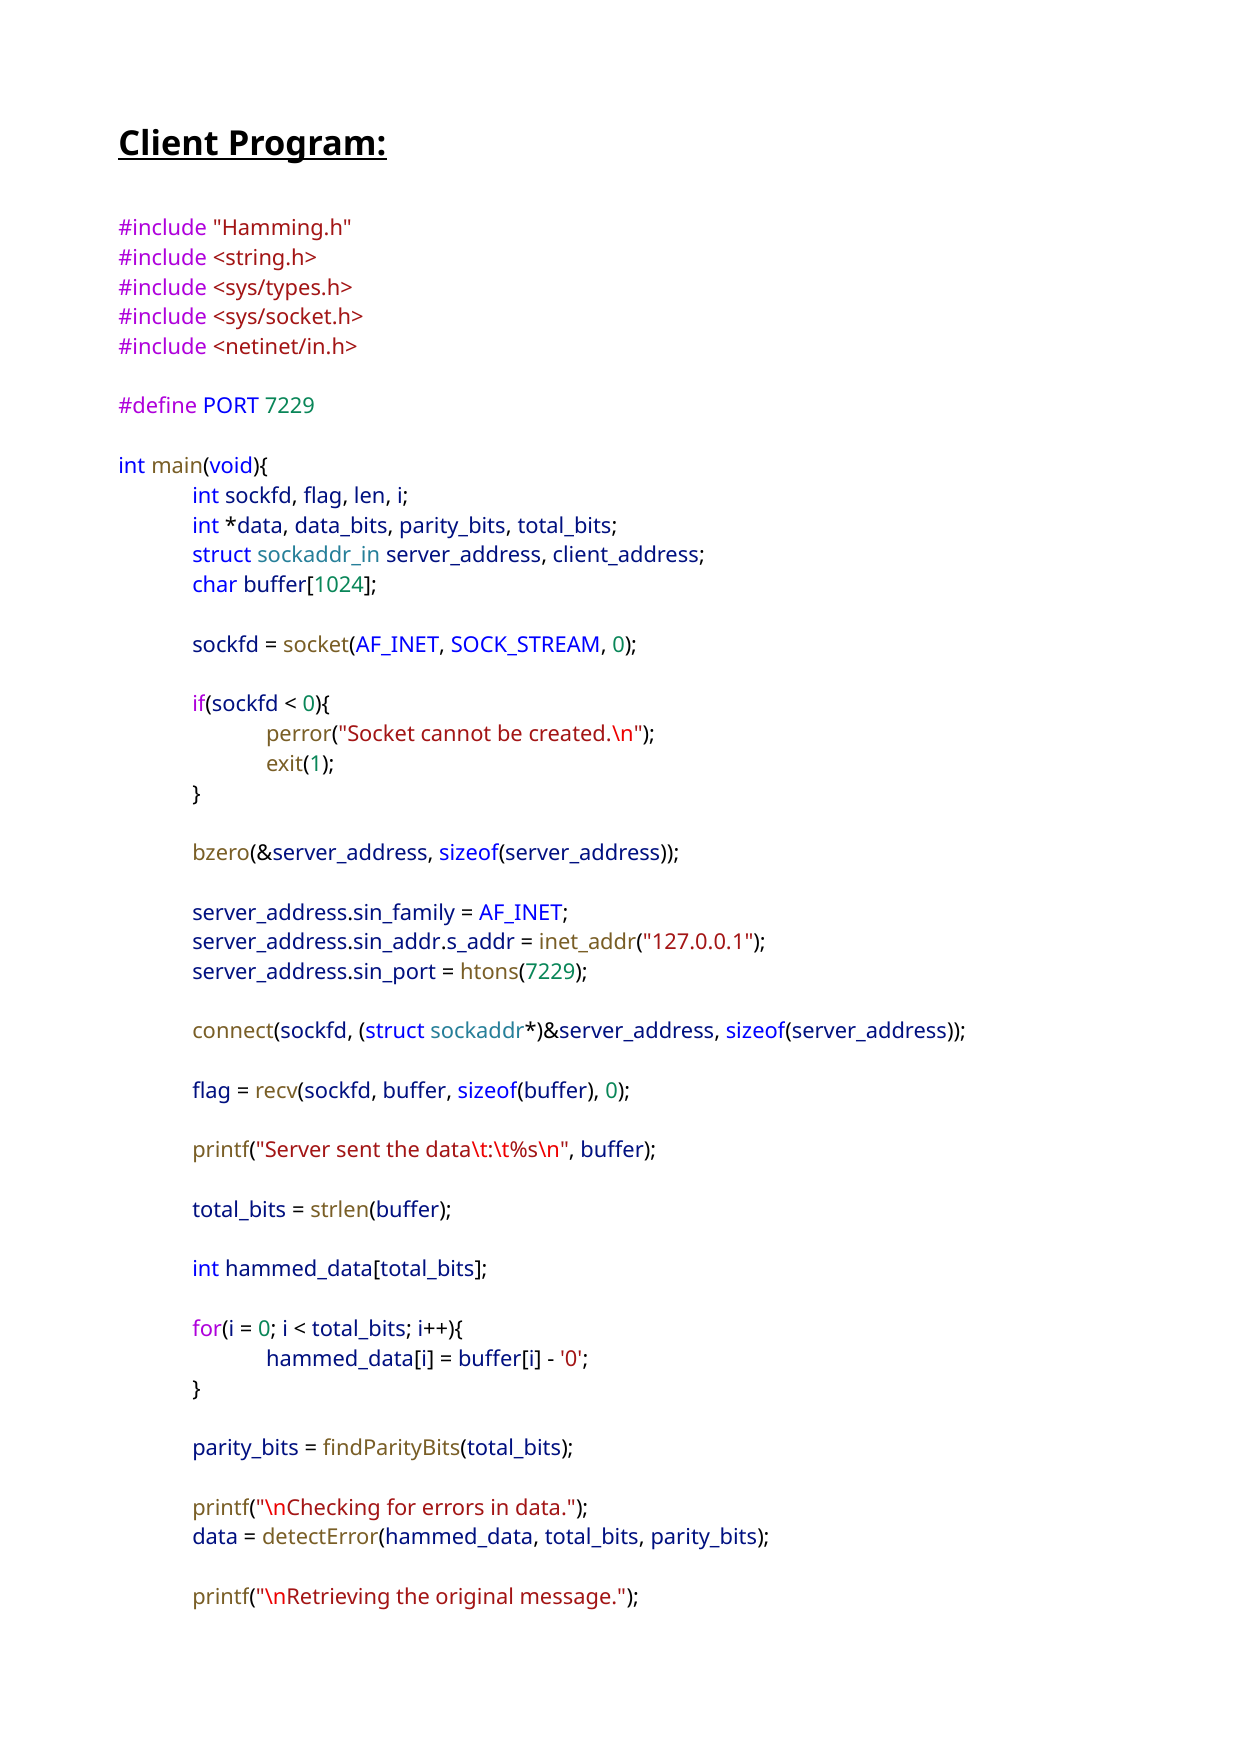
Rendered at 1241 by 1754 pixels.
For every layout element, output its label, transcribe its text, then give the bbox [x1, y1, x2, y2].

text server_address.sin_addr.s_addr = inet_addr("127.0.0.1"); [192, 926, 1122, 956]
text #include "Hamming.h" [118, 212, 1122, 242]
text #include <sys/types.h> [118, 271, 1122, 301]
text hammed_data[i] = buffer[i] - '0'; [192, 1343, 1122, 1372]
text printf("\nChecking for errors in data."); [192, 1491, 1122, 1521]
text total_bits = strlen(buffer); [192, 1194, 1122, 1224]
text #include <string.h> [118, 242, 1122, 271]
text printf("Server sent the data\t:\t%s\n", buffer); [192, 1134, 1122, 1164]
text exit(1); [192, 748, 1122, 777]
text } [192, 1372, 1122, 1402]
text struct sockaddr_in server_address, client_address; [192, 539, 1122, 569]
text flag = recv(sockfd, buffer, sizeof(buffer), 0); [192, 1075, 1122, 1105]
text connect(sockfd, (struct sockaddr*)&server_address, sizeof(server_address)); [192, 1016, 1122, 1045]
text } [192, 777, 1122, 807]
text int hammed_data[total_bits]; [192, 1253, 1122, 1283]
text parity_bits = findParityBits(total_bits); [192, 1432, 1122, 1462]
text data = detectError(hammed_data, total_bits, parity_bits); [192, 1521, 1122, 1551]
text #include <netinet/in.h> [118, 331, 1122, 361]
text #include <sys/socket.h> [118, 301, 1122, 331]
text perror("Socket cannot be created.\n"); [192, 718, 1122, 748]
text #define PORT 7229 [118, 391, 1122, 420]
text for(i = 0; i < total_bits; i++){ [192, 1313, 1122, 1343]
text sockfd = socket(AF_INET, SOCK_STREAM, 0); [192, 629, 1122, 658]
text Client Program: [118, 118, 1122, 165]
text server_address.sin_family = AF_INET; [192, 896, 1122, 926]
text bzero(&server_address, sizeof(server_address)); [192, 837, 1122, 867]
text server_address.sin_port = htons(7229); [192, 956, 1122, 986]
text int main(void){ [118, 450, 1122, 480]
text char buffer[1024]; [192, 569, 1122, 599]
text printf("\nRetrieving the original message."); [192, 1581, 1122, 1611]
text int *data, data_bits, parity_bits, total_bits; [192, 509, 1122, 539]
text if(sockfd < 0){ [192, 688, 1122, 718]
text int sockfd, flag, len, i; [192, 480, 1122, 509]
